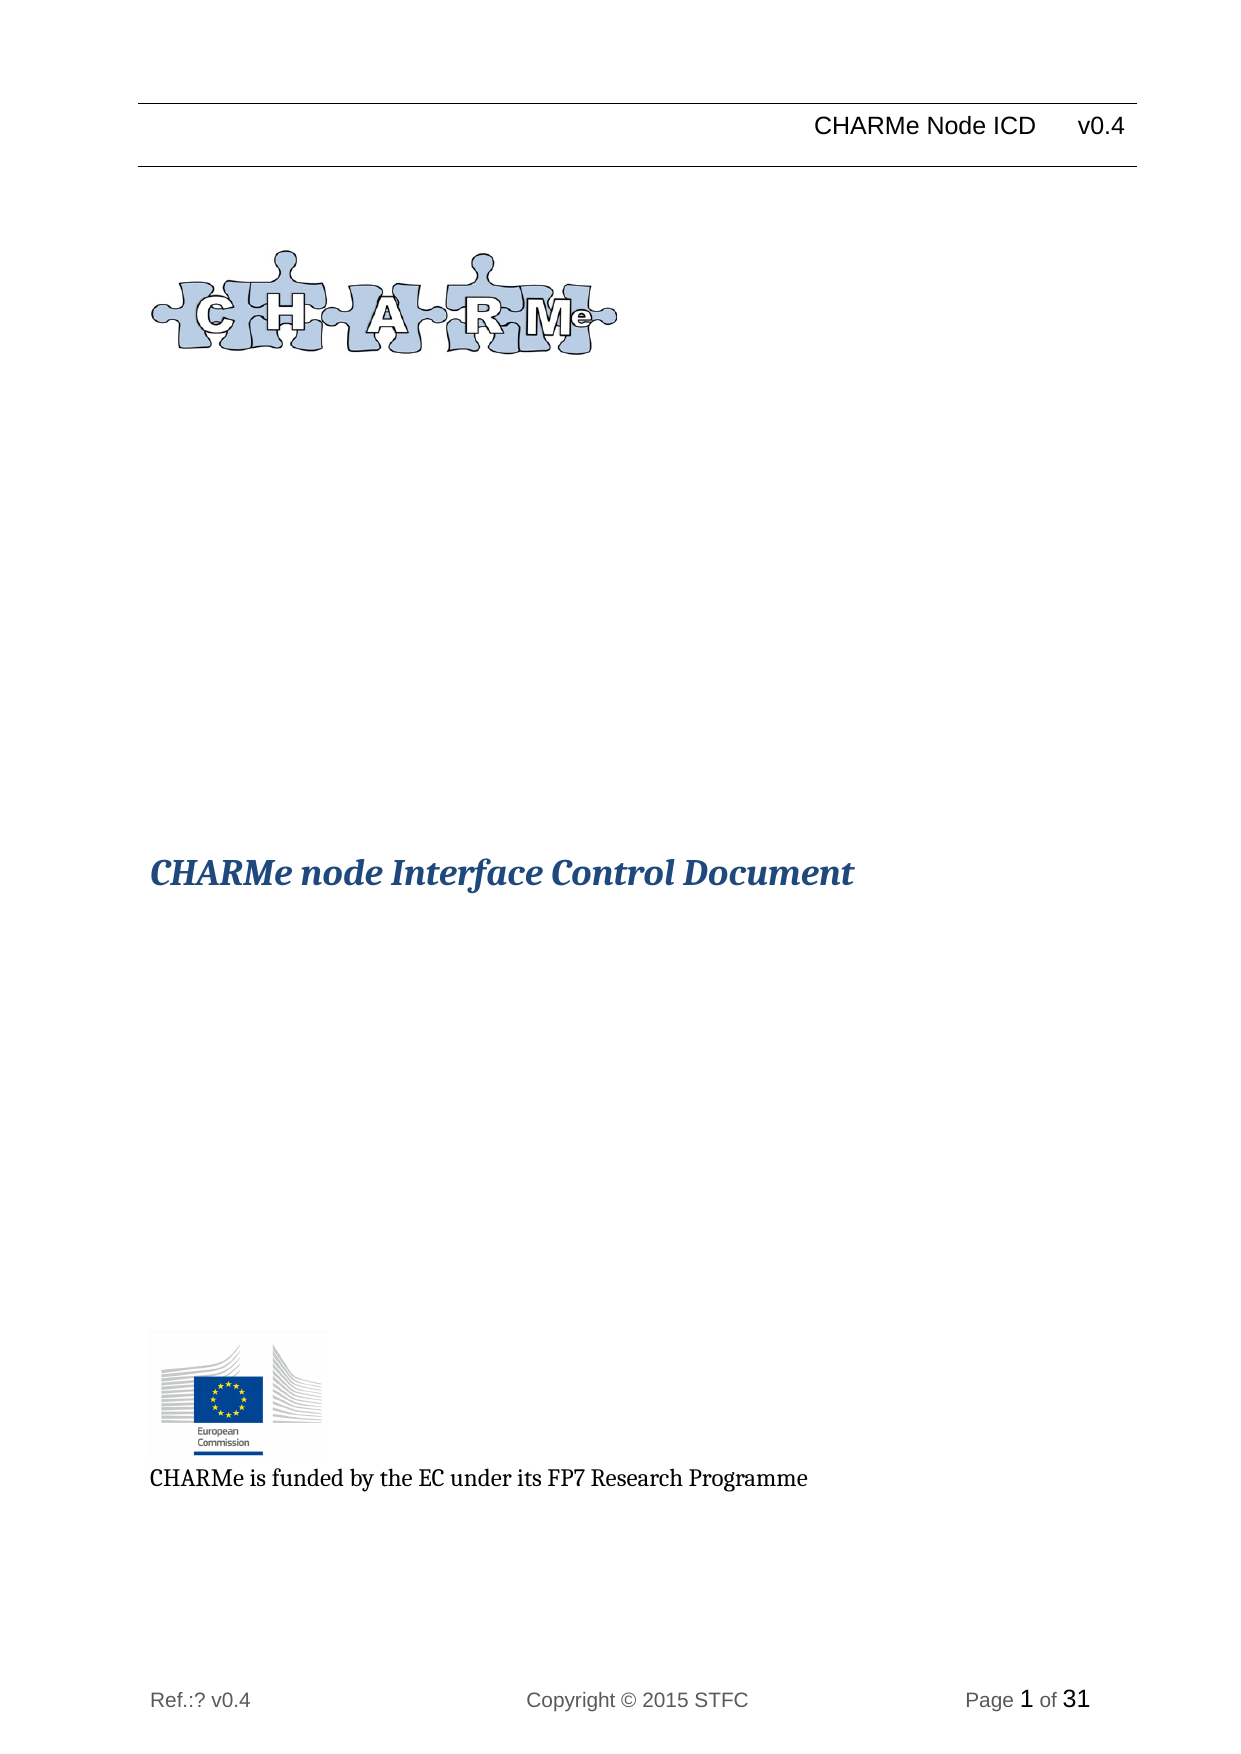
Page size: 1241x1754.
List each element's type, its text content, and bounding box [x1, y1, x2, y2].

text CHARMe node Interface Control Document [150, 851, 1090, 894]
picture [150, 1331, 329, 1460]
text CHARMe is funded by the EC under its FP7 Research Programme [150, 1299, 1090, 1492]
picture [150, 250, 618, 382]
